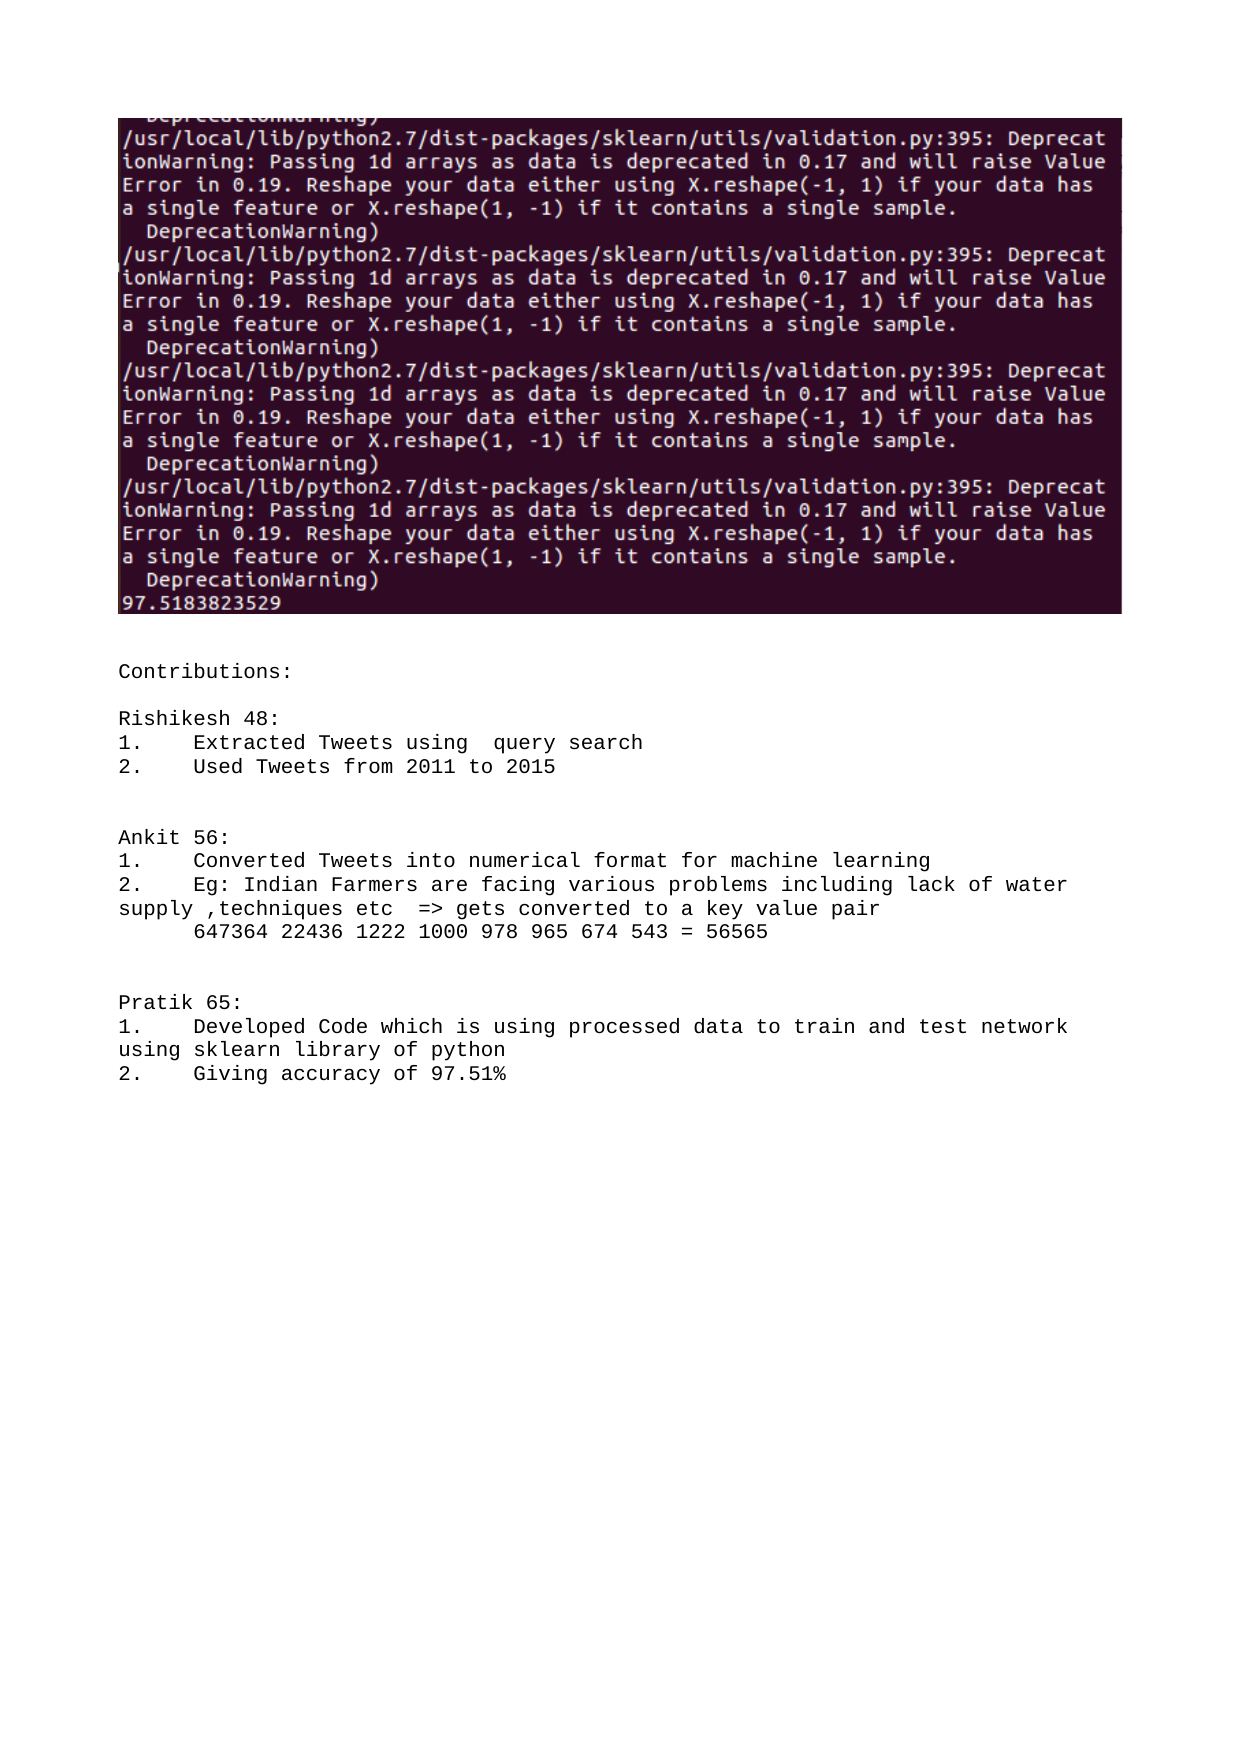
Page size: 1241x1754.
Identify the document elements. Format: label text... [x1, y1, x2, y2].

text Rishikesh 48: [118, 708, 1122, 732]
picture [118, 118, 1123, 614]
list Extracted Tweets using query search [118, 732, 1122, 756]
list Developed Code which is using processed data to train and test network using sklearn library of python [118, 1016, 1122, 1063]
list Eg: Indian Farmers are facing various problems including lack of water supply ,techniques etc => gets converted to a key value pair [118, 874, 1122, 921]
list Pratik 65: [118, 992, 1122, 1016]
list 647364 22436 1222 1000 978 965 674 543 = 56565 [118, 921, 1122, 945]
list Giving accuracy of 97.51% [118, 1063, 1122, 1087]
text Contributions: [118, 661, 1122, 685]
list Converted Tweets into numerical format for machine learning [118, 850, 1122, 874]
text Ankit 56: [118, 827, 1122, 850]
list Used Tweets from 2011 to 2015 [118, 756, 1122, 779]
